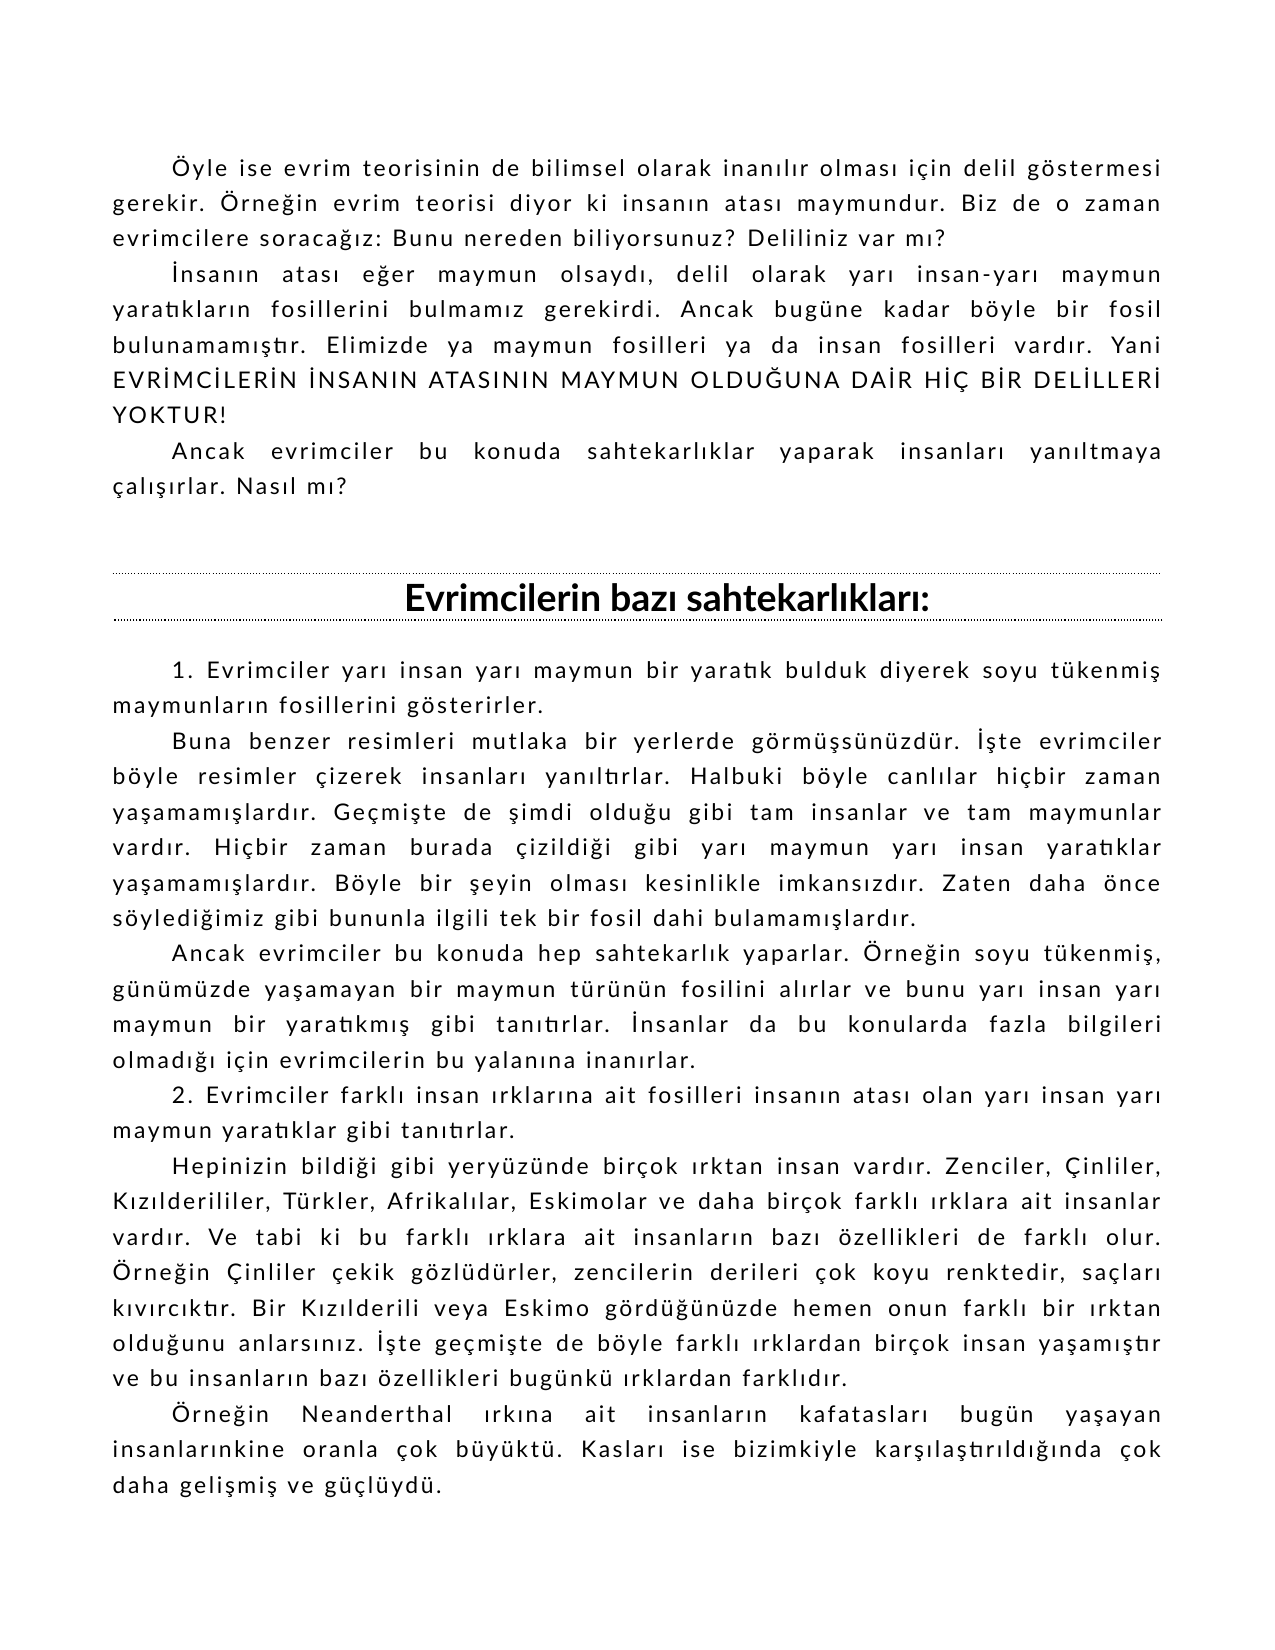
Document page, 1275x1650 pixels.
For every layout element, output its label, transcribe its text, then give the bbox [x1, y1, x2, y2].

text Hepinizin bildiği gibi yeryüzünde birçok ırktan insan vardır. Zenciler, Çinliler, Kızılderililer, Türkler, Afrikalılar, Eskimolar ve daha birçok farklı ırklara ait insanlar vardır. Ve tabi ki bu farklı ırklara ait insanların bazı özellikleri de farklı olur. Örneğin Çinliler çekik gözlüdürler, zencilerin derileri çok koyu renktedir, saçları kıvırcıktır. Bir Kızılderili veya Eskimo gördüğünüzde hemen onun farklı bir ırktan olduğunu anlarsınız. İşte geçmişte de böyle farklı ırklardan birçok insan yaşamıştır ve bu insanların bazı özellikleri bugünkü ırklardan farklıdır. [112, 1146, 1162, 1394]
text Örneğin Neanderthal ırkına ait insanların kafatasları bugün yaşayan insanlarınkine oranla çok büyüktü. Kasları ise bizimkiyle karşılaştırıldığında çok daha gelişmiş ve güçlüydü. [112, 1394, 1162, 1500]
text 1. Evrimciler yarı insan yarı maymun bir yaratık bulduk diyerek soyu tükenmiş maymunların fosillerini gösterirler. [112, 650, 1162, 721]
text Öyle ise evrim teorisinin de bilimsel olarak inanılır olması için delil göstermesi gerekir. Örneğin evrim teorisi diyor ki insanın atası maymundur. Biz de o zaman evrimcilere soracağız: Bunu nereden biliyorsunuz? Deliliniz var mı? [112, 148, 1162, 254]
text Buna benzer resimleri mutlaka bir yerlerde görmüşsünüzdür. İşte evrimciler böyle resimler çizerek insanları yanıltırlar. Halbuki böyle canlılar hiçbir zaman yaşamamışlardır. Geçmişte de şimdi olduğu gibi tam insanlar ve tam maymunlar vardır. Hiçbir zaman burada çizildiği gibi yarı maymun yarı insan yaratıklar yaşamamışlardır. Böyle bir şeyin olması kesinlikle imkansızdır. Zaten daha önce söylediğimiz gibi bununla ilgili tek bir fosil dahi bulamamışlardır. [112, 721, 1162, 933]
text Ancak evrimciler bu konuda hep sahtekarlık yaparlar. Örneğin soyu tükenmiş, günümüzde yaşamayan bir maymun türünün fosilini alırlar ve bunu yarı insan yarı maymun bir yaratıkmış gibi tanıtırlar. İnsanlar da bu konularda fazla bilgileri olmadığı için evrimcilerin bu yalanına inanırlar. [112, 933, 1162, 1075]
text Ancak evrimciler bu konuda sahtekarlıklar yaparak insanları yanıltmaya çalışırlar. Nasıl mı? [112, 431, 1162, 502]
text İnsanın atası eğer maymun olsaydı, delil olarak yarı insan-yarı maymun yaratıkların fosillerini bulmamız gerekirdi. Ancak bugüne kadar böyle bir fosil bulunamamıştır. Elimizde ya maymun fosilleri ya da insan fosilleri vardır. Yani EVRİMCİLERİN İNSANIN ATASININ MAYMUN OLDUĞUNA DAİR HİÇ BİR DELİLLERİ YOKTUR! [112, 254, 1162, 431]
text 2. Evrimciler farklı insan ırklarına ait fosilleri insanın atası olan yarı insan yarı maymun yaratıklar gibi tanıtırlar. [112, 1075, 1162, 1146]
text Evrimcilerin bazı sahtekarlıkları: [112, 573, 1162, 621]
